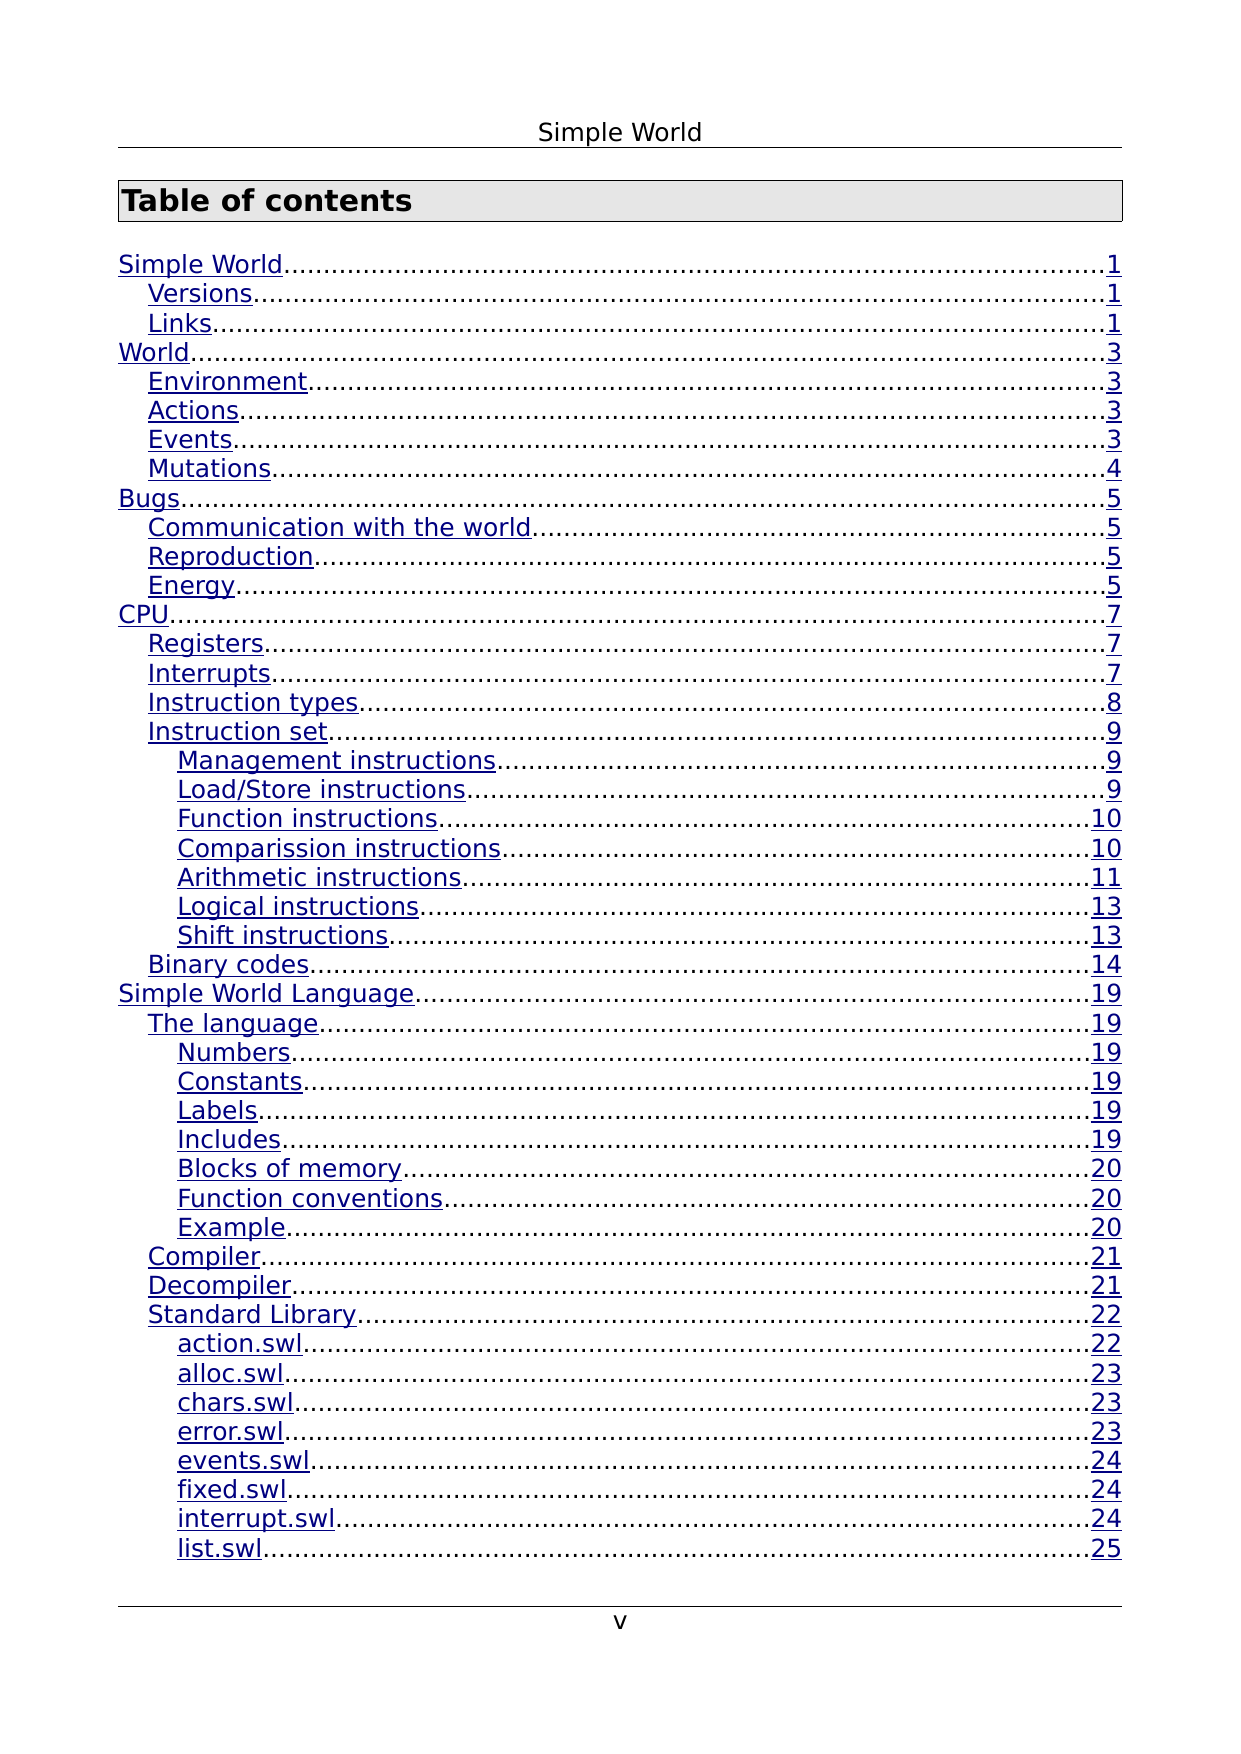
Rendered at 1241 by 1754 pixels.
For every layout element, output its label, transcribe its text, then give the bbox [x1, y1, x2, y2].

text Labels 19 [177, 1096, 1122, 1126]
text Example 20 [177, 1213, 1122, 1242]
text Bugs 5 [118, 484, 1122, 513]
title Table of contents [119, 181, 1122, 221]
text fixed.swl 24 [177, 1476, 1122, 1505]
text Management instructions 9 [177, 746, 1122, 776]
text Instruction types 8 [148, 688, 1122, 717]
text Function instructions 10 [177, 805, 1122, 834]
text Constants 19 [177, 1067, 1122, 1096]
text Blocks of memory 20 [177, 1155, 1122, 1184]
text Numbers 19 [177, 1038, 1122, 1067]
text Communication with the world 5 [148, 513, 1122, 542]
text Environment 3 [148, 367, 1122, 396]
text alloc.swl 23 [177, 1359, 1122, 1388]
text CPU 7 [118, 601, 1122, 630]
text Function conventions 20 [177, 1184, 1122, 1213]
text The language 19 [148, 1009, 1122, 1038]
text Instruction set 9 [148, 717, 1122, 746]
text Simple World Language 19 [118, 980, 1122, 1009]
text Links 1 [148, 309, 1122, 338]
text Interrupts 7 [148, 659, 1122, 688]
text Simple World 1 [118, 251, 1122, 280]
text events.swl 24 [177, 1446, 1122, 1476]
text Registers 7 [148, 630, 1122, 659]
text list.swl 25 [177, 1534, 1122, 1563]
text chars.swl 23 [177, 1388, 1122, 1417]
text Actions 3 [148, 396, 1122, 426]
text World 3 [118, 338, 1122, 367]
text action.swl 22 [177, 1330, 1122, 1359]
text Reproduction 5 [148, 542, 1122, 571]
text error.swl 23 [177, 1417, 1122, 1446]
text Load/Store instructions 9 [177, 776, 1122, 805]
text Energy 5 [148, 571, 1122, 601]
text Includes 19 [177, 1126, 1122, 1155]
text Compiler 21 [148, 1242, 1122, 1271]
text Shift instructions 13 [177, 921, 1122, 951]
text Mutations 4 [148, 455, 1122, 484]
text Standard Library 22 [148, 1301, 1122, 1330]
text Comparission instructions 10 [177, 834, 1122, 863]
text Logical instructions 13 [177, 892, 1122, 921]
text Decompiler 21 [148, 1271, 1122, 1301]
text Versions 1 [148, 280, 1122, 309]
text interrupt.swl 24 [177, 1505, 1122, 1534]
text Events 3 [148, 426, 1122, 455]
text Binary codes 14 [148, 951, 1122, 980]
text Arithmetic instructions 11 [177, 863, 1122, 892]
